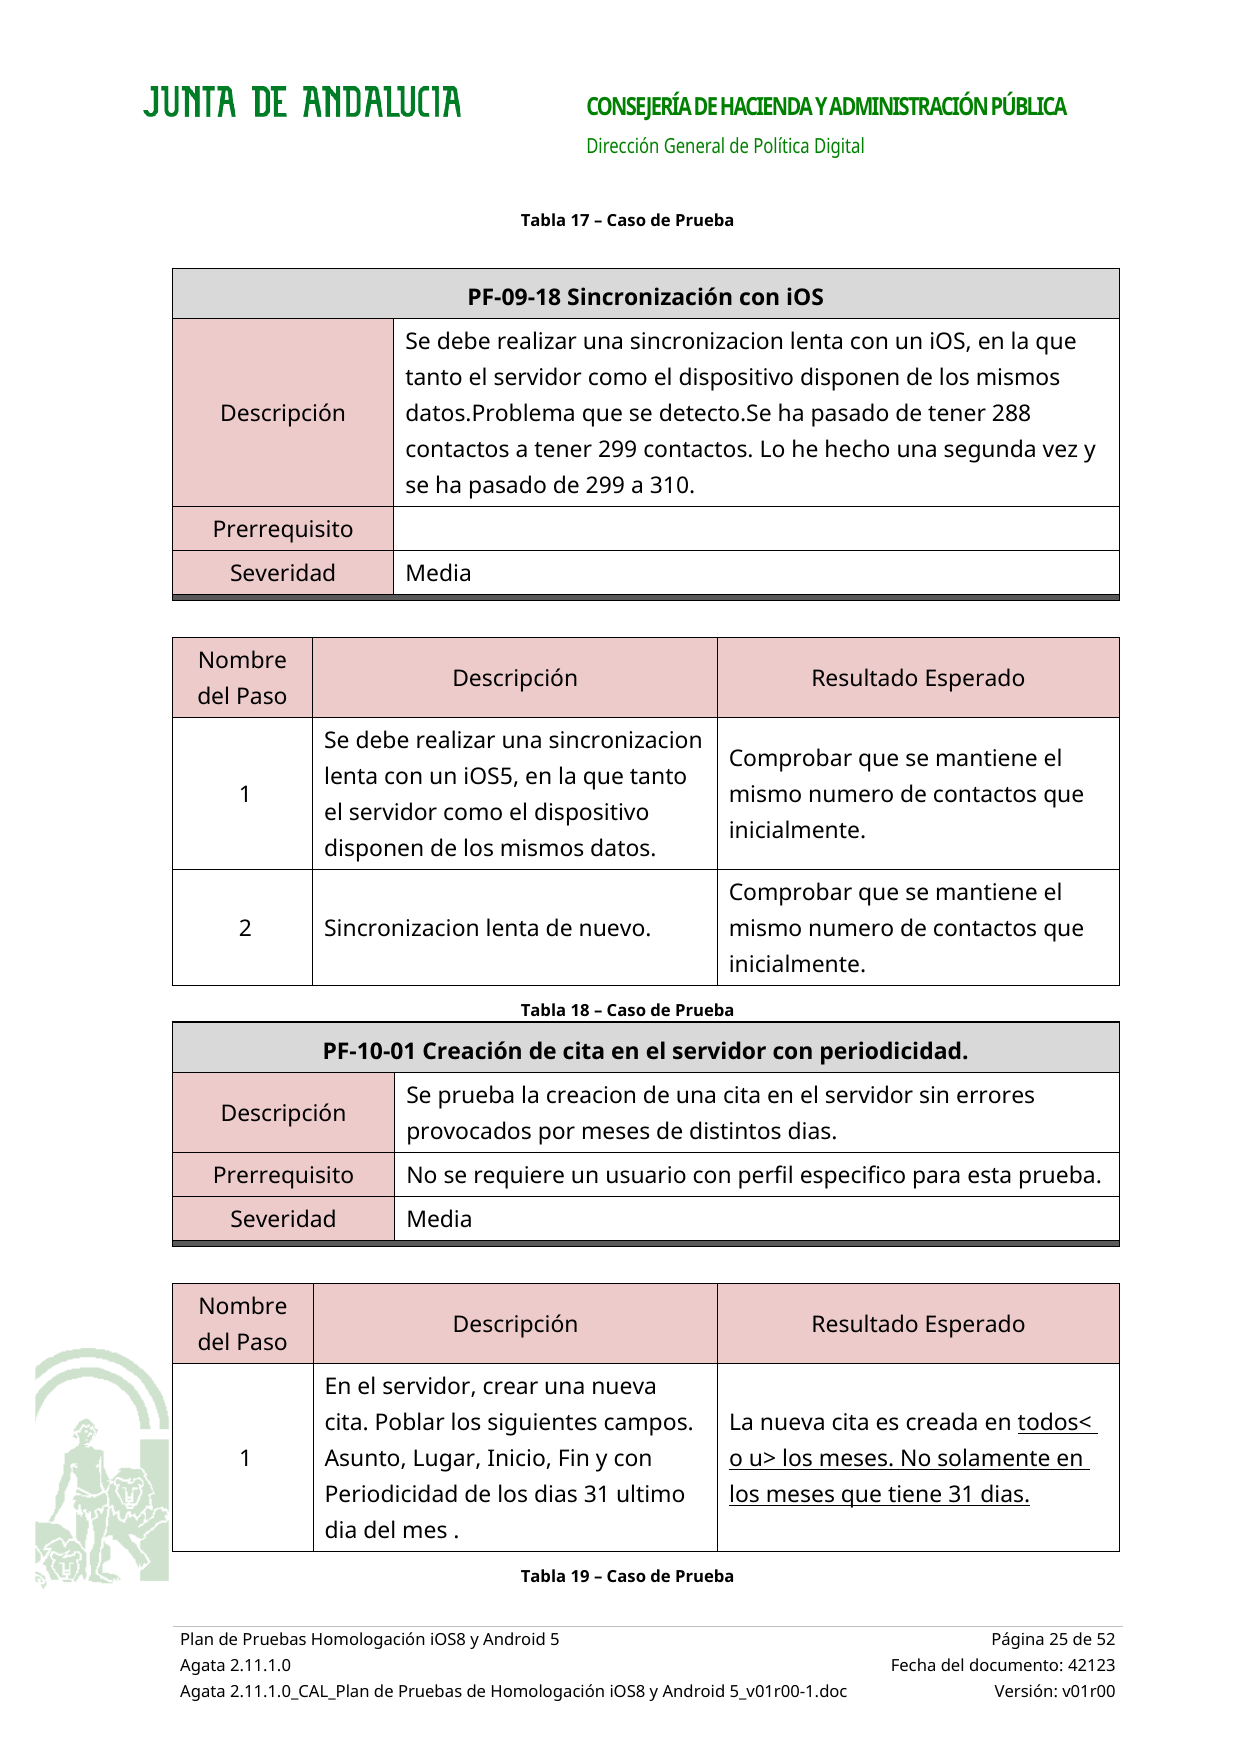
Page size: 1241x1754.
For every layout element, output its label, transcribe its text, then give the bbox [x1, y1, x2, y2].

table_header Resultado Esperado [718, 1284, 1119, 1363]
text Tabla 17 – Caso de Prueba [148, 209, 1107, 232]
picture [143, 86, 461, 117]
table_header Descripción [313, 638, 717, 717]
table_cell Severidad [173, 1197, 394, 1240]
table_cell Comprobar que se mantiene el mismo numero de contactos que inicialmente. [718, 718, 1119, 869]
table_header PF-09-18 Sincronización con iOS [173, 269, 1119, 318]
table_header PF-10-01 Creación de cita en el servidor con periodicidad. [173, 1023, 1119, 1072]
table_cell Descripción [173, 1073, 394, 1152]
table_cell Media [395, 1197, 1119, 1240]
table_cell 2 [173, 870, 312, 985]
table_cell Severidad [173, 551, 393, 594]
table_header Nombre del Paso [173, 1284, 313, 1363]
table_cell Prerrequisito [173, 507, 393, 550]
table_header Nombre del Paso [173, 638, 312, 717]
table_cell [394, 507, 1119, 550]
table_header Resultado Esperado [718, 638, 1119, 717]
table_cell Descripción [173, 319, 393, 506]
table_cell [173, 1241, 1119, 1246]
table_header Descripción [314, 1284, 717, 1363]
table_cell Comprobar que se mantiene el mismo numero de contactos que inicialmente. [718, 870, 1119, 985]
table_cell Sincronizacion lenta de nuevo. [313, 870, 717, 985]
table_cell En el servidor, crear una nueva cita. Poblar los siguientes campos. Asunto, Lugar, Inicio, Fin y con Periodicidad de los dias 31 ultimo dia del mes . [314, 1364, 717, 1551]
table_cell 1 [173, 718, 312, 869]
text Tabla 18 – Caso de Prueba [148, 999, 1107, 1021]
table_cell [173, 595, 1119, 600]
table_cell La nueva cita es creada en todos< o u> los meses. No solamente en los meses que tiene 31 dias. [718, 1364, 1119, 1551]
table_cell Se prueba la creacion de una cita en el servidor sin errores provocados por meses de distintos dias. [395, 1073, 1119, 1152]
table_cell 1 [173, 1364, 313, 1551]
table_cell No se requiere un usuario con perfil especifico para esta prueba. [395, 1153, 1119, 1196]
table_cell Se debe realizar una sincronizacion lenta con un iOS5, en la que tanto el servidor como el dispositivo disponen de los mismos datos. [313, 718, 717, 869]
table_cell Prerrequisito [173, 1153, 394, 1196]
table_cell Se debe realizar una sincronizacion lenta con un iOS, en la que tanto el servidor como el dispositivo disponen de los mismos datos.Problema que se detecto.Se ha pasado de tener 288 contactos a tener 299 contactos. Lo he hecho una segunda vez y se ha pasado de 299 a 310. [394, 319, 1119, 506]
table_cell Media [394, 551, 1119, 594]
text Tabla 19 – Caso de Prueba [170, 1565, 1107, 1587]
